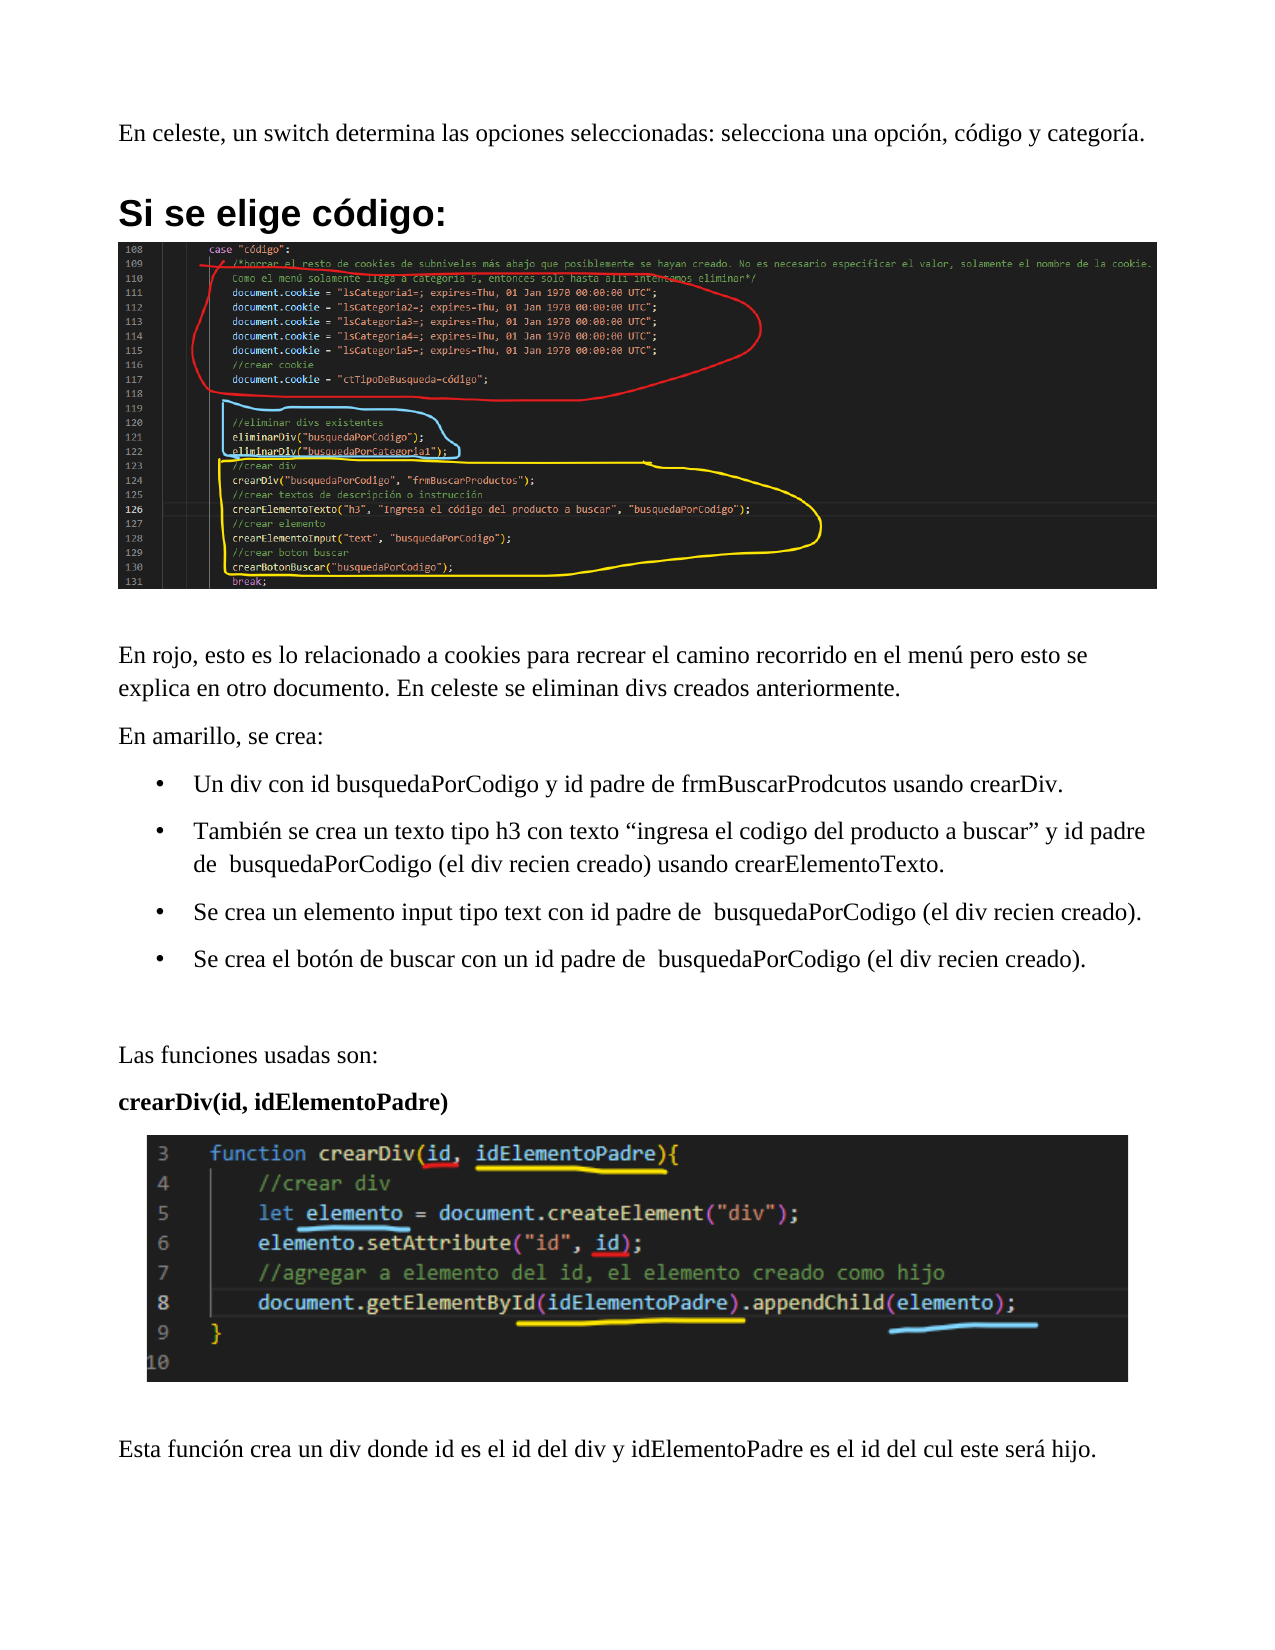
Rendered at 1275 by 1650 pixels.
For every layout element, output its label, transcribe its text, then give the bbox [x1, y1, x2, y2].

text Las funciones usadas son: [118, 1040, 1157, 1068]
text En rojo, esto es lo relacionado a cookies para recrear el camino recorrido en el menú pero esto se explica en otro documento. En celeste se eliminan divs creados anteriormente. [118, 640, 1157, 702]
text En amarillo, se crea: [118, 721, 1157, 750]
list Un div con id busquedaPorCodigo y id padre de frmBuscarProdcutos usando crearDiv. [156, 769, 1157, 797]
picture [146, 1135, 1129, 1382]
picture [118, 242, 1157, 589]
subtitle Si se elige código: [118, 191, 1157, 234]
text Esta función crea un div donde id es el id del div y idElementoPadre es el id del cul este será hijo. [118, 1434, 1157, 1462]
list También se crea un texto tipo h3 con texto “ingresa el codigo del producto a buscar” y id padre de busquedaPorCodigo (el div recien creado) usando crearElementoTexto. [156, 816, 1157, 878]
list Se crea el botón de buscar con un id padre de busquedaPorCodigo (el div recien creado). [156, 944, 1157, 973]
text En celeste, un switch determina las opciones seleccionadas: selecciona una opción, código y categoría. [118, 118, 1157, 147]
list Se crea un elemento input tipo text con id padre de busquedaPorCodigo (el div recien creado). [156, 897, 1157, 926]
text crearDiv(id, idElementoPadre) [118, 1087, 1157, 1116]
